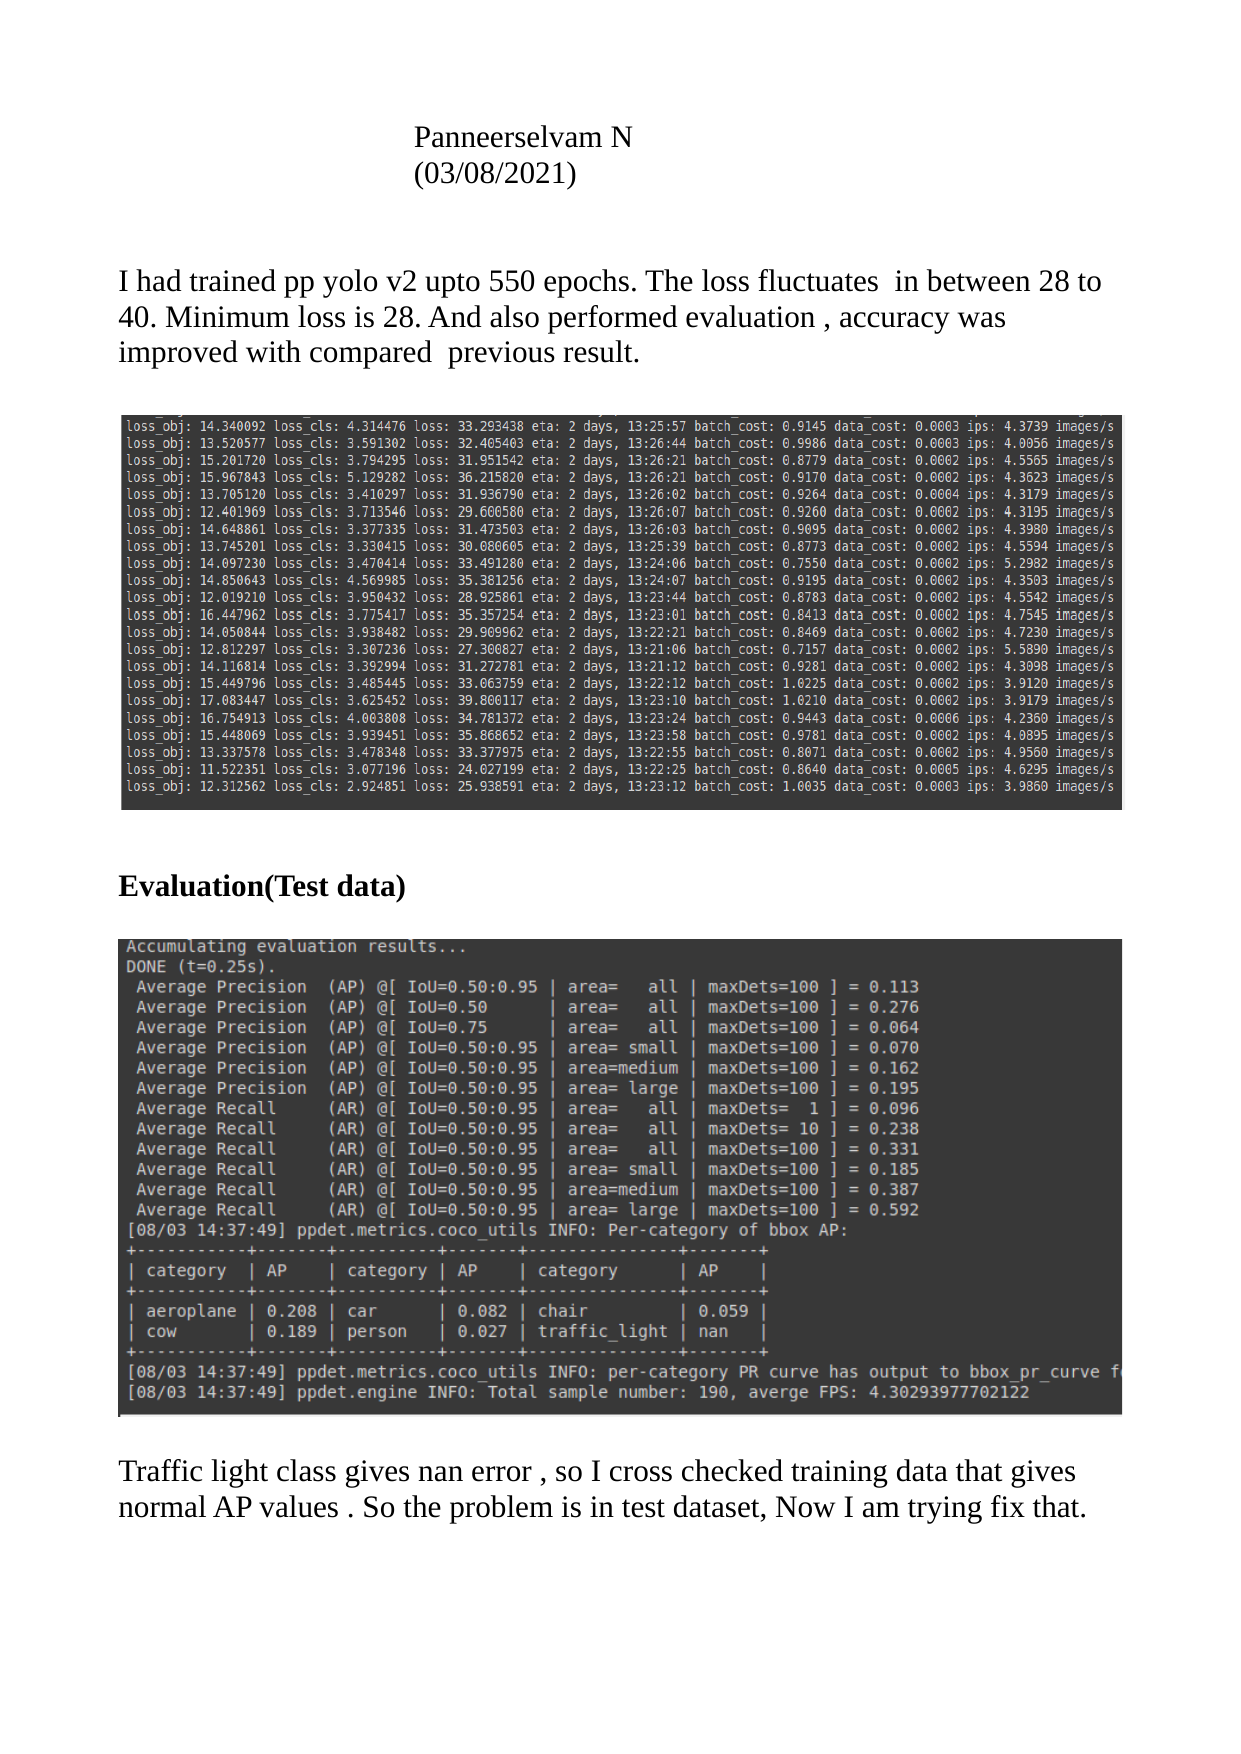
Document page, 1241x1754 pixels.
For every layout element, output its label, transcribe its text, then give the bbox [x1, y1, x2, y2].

picture [121, 415, 1126, 810]
text Traffic light class gives nan error , so I cross checked training data that gives normal AP values . So the problem is in test dataset, Now I am trying fix that. [118, 1452, 1122, 1524]
text Panneerselvam N [118, 118, 1122, 154]
text Evaluation(Test data) [118, 867, 1122, 903]
text (03/08/2021) [118, 154, 1122, 190]
picture [118, 939, 1123, 1417]
text I had trained pp yolo v2 upto 550 epochs. The loss fluctuates in between 28 to 40. Minimum loss is 28. And also performed evaluation , accuracy was improved with compared previous result. [118, 262, 1122, 370]
